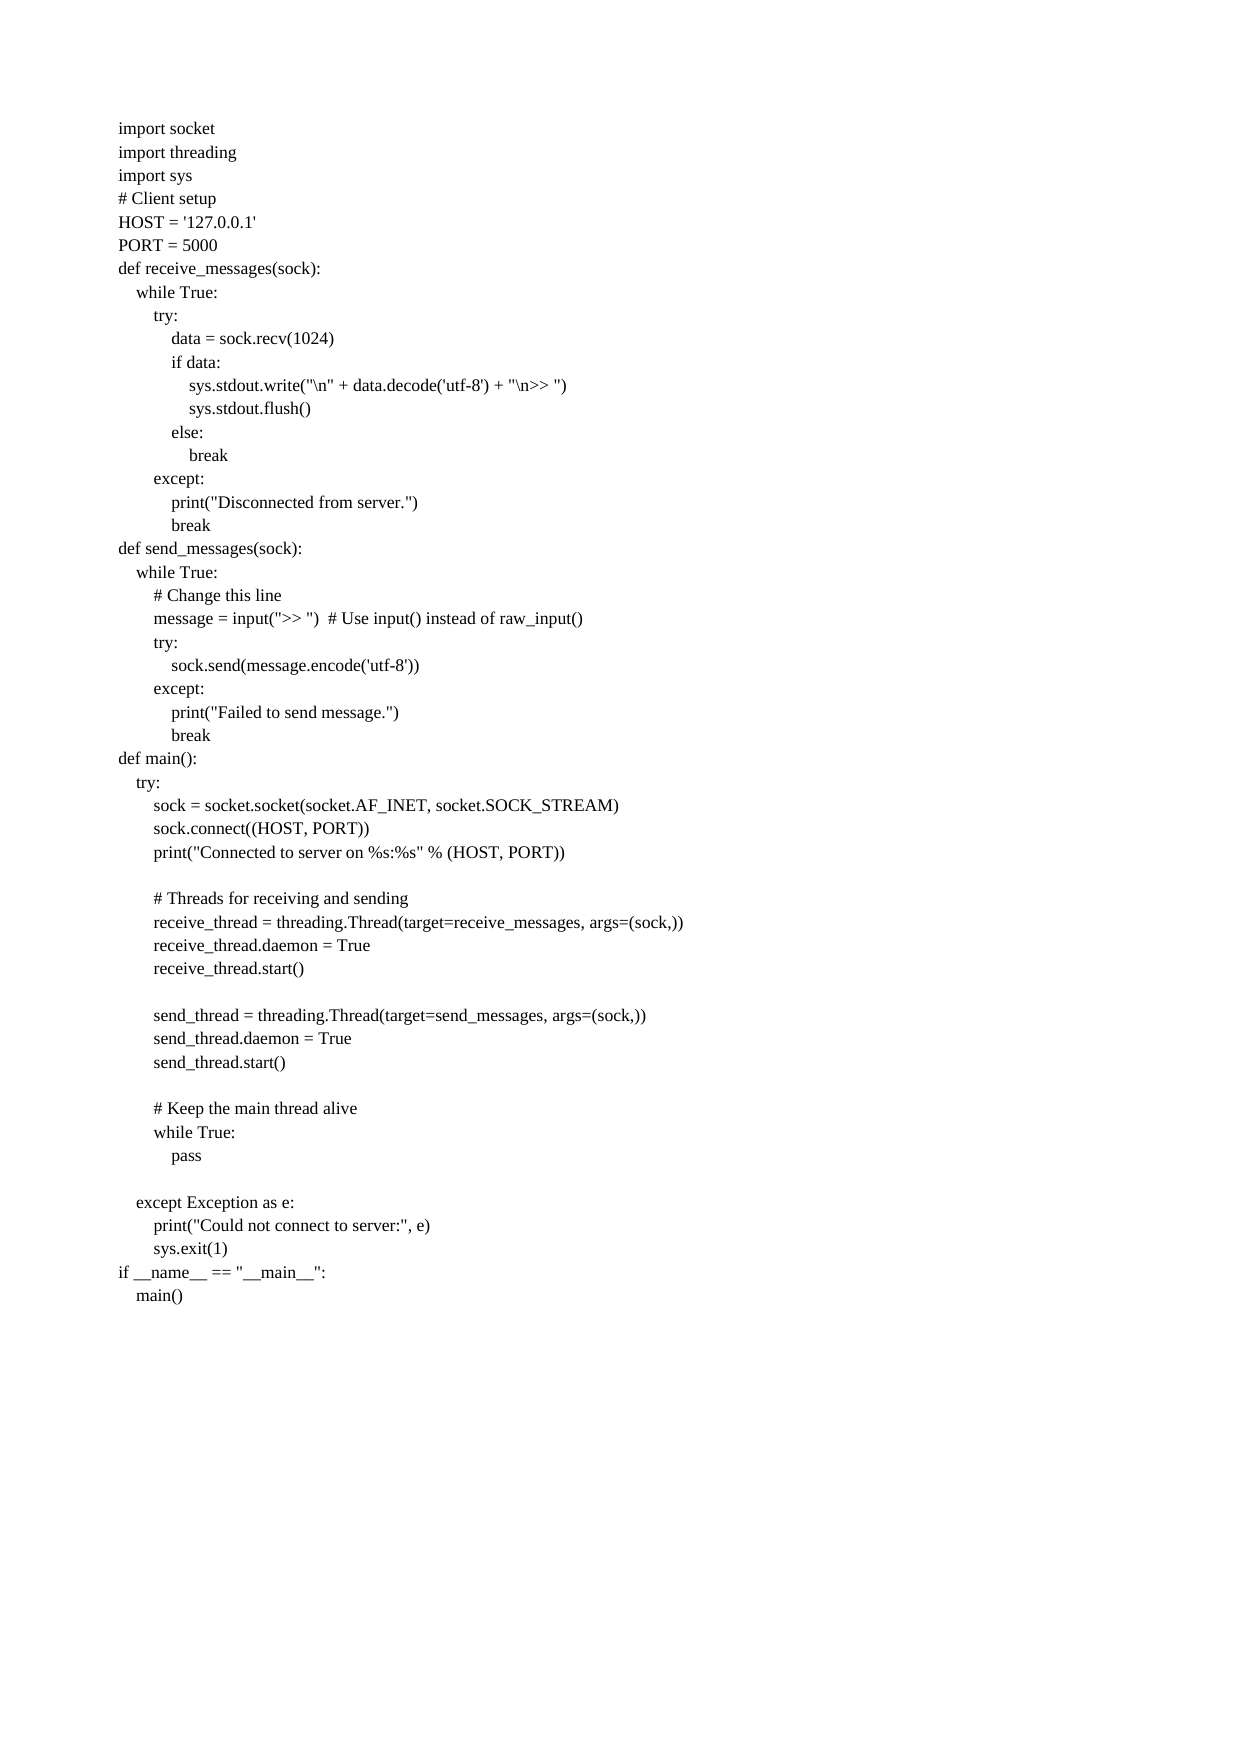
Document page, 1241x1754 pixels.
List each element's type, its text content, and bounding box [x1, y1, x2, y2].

text print("Failed to send message.") [118, 701, 1122, 722]
text break [118, 445, 1122, 465]
text send_thread.start() [118, 1051, 1122, 1072]
text pass [118, 1145, 1122, 1165]
text # Threads for receiving and sending [118, 888, 1122, 908]
text except Exception as e: [118, 1191, 1122, 1212]
text sock.connect((HOST, PORT)) [118, 818, 1122, 838]
text print("Could not connect to server:", e) [118, 1215, 1122, 1235]
text try: [118, 771, 1122, 792]
text receive_thread = threading.Thread(target=receive_messages, args=(sock,)) [118, 911, 1122, 932]
text print("Disconnected from server.") [118, 491, 1122, 512]
text message = input(">> ") # Use input() instead of raw_input() [118, 608, 1122, 628]
text while True: [118, 561, 1122, 582]
text PORT = 5000 [118, 235, 1122, 255]
text print("Connected to server on %s:%s" % (HOST, PORT)) [118, 841, 1122, 862]
text receive_thread.daemon = True [118, 935, 1122, 955]
text def send_messages(sock): [118, 538, 1122, 558]
text sock = socket.socket(socket.AF_INET, socket.SOCK_STREAM) [118, 795, 1122, 815]
text send_thread.daemon = True [118, 1028, 1122, 1048]
text # Client setup [118, 188, 1122, 208]
text except: [118, 468, 1122, 488]
text import sys [118, 165, 1122, 185]
text sys.stdout.write("\n" + data.decode('utf-8') + "\n>> ") [118, 375, 1122, 395]
text try: [118, 305, 1122, 325]
text send_thread = threading.Thread(target=send_messages, args=(sock,)) [118, 1005, 1122, 1025]
text break [118, 725, 1122, 745]
text main() [118, 1285, 1122, 1305]
text break [118, 515, 1122, 535]
text # Change this line [118, 585, 1122, 605]
text sys.exit(1) [118, 1238, 1122, 1258]
text except: [118, 678, 1122, 698]
text import threading [118, 141, 1122, 162]
text import socket [118, 118, 1122, 138]
text if data: [118, 351, 1122, 372]
text while True: [118, 1121, 1122, 1142]
text sys.stdout.flush() [118, 398, 1122, 418]
text data = sock.recv(1024) [118, 328, 1122, 348]
text else: [118, 421, 1122, 442]
text def main(): [118, 748, 1122, 768]
text receive_thread.start() [118, 958, 1122, 978]
text while True: [118, 281, 1122, 302]
text try: [118, 631, 1122, 652]
text if __name__ == "__main__": [118, 1261, 1122, 1282]
text def receive_messages(sock): [118, 258, 1122, 278]
text # Keep the main thread alive [118, 1098, 1122, 1118]
text sock.send(message.encode('utf-8')) [118, 655, 1122, 675]
text HOST = '127.0.0.1' [118, 211, 1122, 232]
